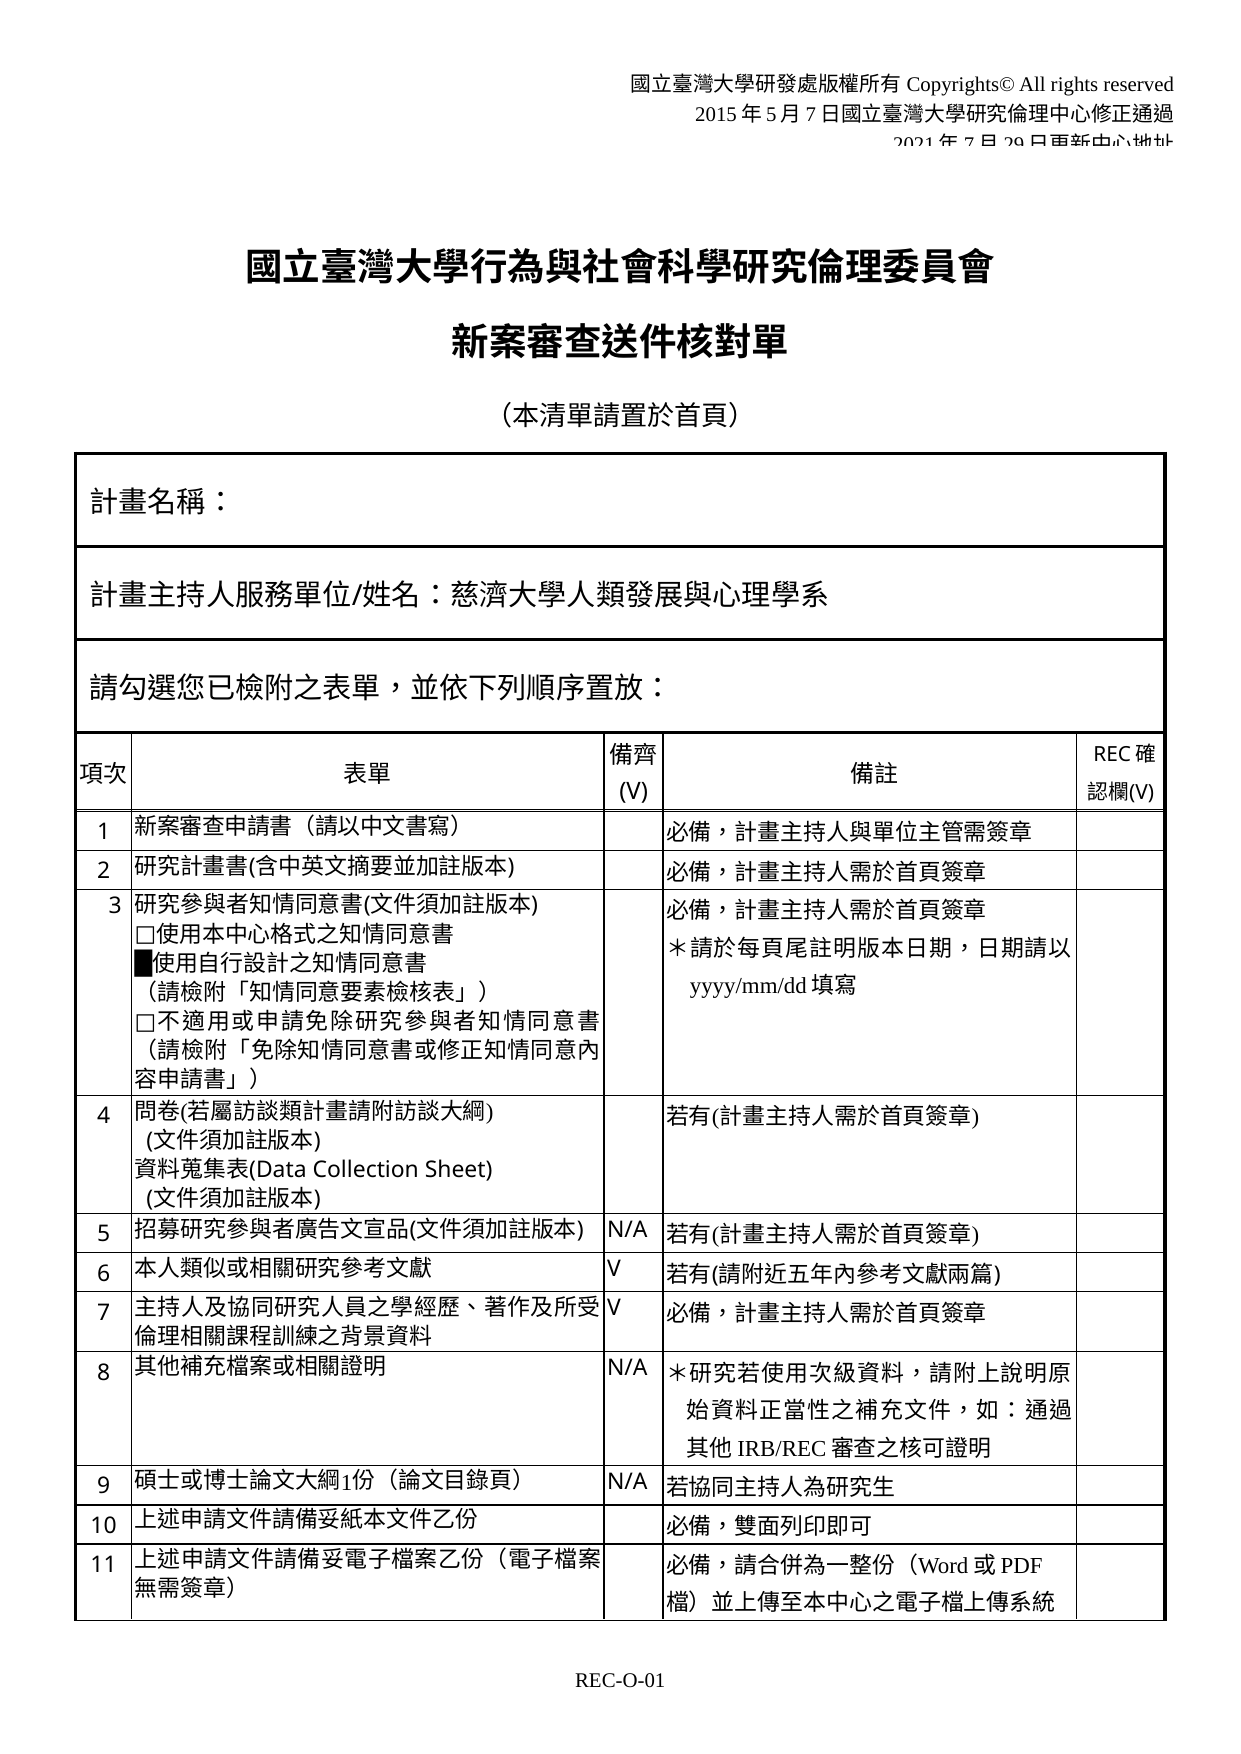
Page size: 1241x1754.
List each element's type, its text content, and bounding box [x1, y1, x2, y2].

table_cell 7 [77, 1292, 131, 1351]
table_cell [1077, 1545, 1163, 1619]
table_cell V [605, 1253, 662, 1291]
table_cell 新案審查申請書（請以中文書寫） [132, 812, 603, 850]
table_cell [605, 851, 662, 889]
table_cell 6 [77, 1253, 131, 1291]
table_cell [605, 1545, 662, 1619]
table_cell [1077, 1253, 1163, 1291]
table_cell 必備，計畫主持人需於首頁簽章 ＊請於每頁尾註明版本日期，日期請以yyyy/mm/dd填寫 [664, 890, 1076, 1094]
table_cell 若有(請附近五年內參考文獻兩篇) [664, 1253, 1076, 1291]
text （本清單請置於首頁） [59, 377, 1181, 452]
table_cell 必備，計畫主持人需於首頁簽章 [664, 851, 1076, 889]
table_cell 4 [77, 1096, 131, 1213]
table_cell [605, 890, 662, 1094]
table_cell 必備，請合併為一整份（Word或PDF檔）並上傳至本中心之電子檔上傳系統 [664, 1545, 1076, 1619]
table_cell 研究計畫書(含中英文摘要並加註版本) [132, 851, 603, 889]
table_cell N/A [605, 1466, 662, 1504]
table_cell N/A [605, 1352, 662, 1465]
table_cell 1 [77, 812, 131, 850]
table_cell 問卷(若屬訪談類計畫請附訪談大綱) (文件須加註版本) 資料蒐集表(Data Collection Sheet) (文件須加註版本) [132, 1096, 603, 1213]
table_cell V [605, 1292, 662, 1351]
table_cell [605, 812, 662, 850]
table_cell 必備，計畫主持人與單位主管需簽章 [664, 812, 1076, 850]
text 國立臺灣大學行為與社會科學研究倫理委員會 [59, 227, 1181, 302]
table_cell [605, 1506, 662, 1543]
text 2021年7月29日更新中心地址 [567, 127, 1174, 146]
table_header 計畫名稱： [77, 455, 1163, 545]
table_cell 5 [77, 1214, 131, 1252]
table_cell 若有(計畫主持人需於首頁簽章) [664, 1214, 1076, 1252]
table_cell ＊研究若使用次級資料，請附上說明原始資料正當性之補充文件，如：通過其他IRB/REC審查之核可證明 [664, 1352, 1076, 1465]
table_cell 表單 [132, 734, 603, 809]
table_cell 碩士或博士論文大綱1份（論文目錄頁） [132, 1466, 603, 1504]
table_cell 其他補充檔案或相關證明 [132, 1352, 603, 1465]
text 新案審查送件核對單 [59, 302, 1181, 377]
table_cell 必備，雙面列印即可 [664, 1506, 1076, 1543]
table_cell [1077, 1506, 1163, 1543]
table_cell [1077, 1214, 1163, 1252]
table_cell 若有(計畫主持人需於首頁簽章) [664, 1096, 1076, 1213]
table_cell 2 [77, 851, 131, 889]
table_cell [1077, 890, 1163, 1094]
table_cell [1077, 851, 1163, 889]
table_cell 招募研究參與者廣告文宣品(文件須加註版本) [132, 1214, 603, 1252]
table_cell [1077, 1096, 1163, 1213]
table_cell 本人類似或相關研究參考文獻 [132, 1253, 603, 1291]
table_cell N/A [605, 1214, 662, 1252]
text 2015年5月7日國立臺灣大學研究倫理中心修正通過 [567, 97, 1174, 127]
table_cell [1077, 1352, 1163, 1465]
table_cell [1077, 1466, 1163, 1504]
table_cell 11 [77, 1545, 131, 1619]
table_cell 研究參與者知情同意書(文件須加註版本) □使用本中心格式之知情同意書 █使用自行設計之知情同意書 （請檢附「知情同意要素檢核表」） □不適用或申請免除研究參與者知情同意書（請檢附「免除知情同意書或修正知情同意內容申請書」） [132, 890, 603, 1094]
table_cell 上述申請文件請備妥紙本文件乙份 [132, 1506, 603, 1543]
table_cell 備齊(V) [605, 734, 662, 809]
table_cell 主持人及協同研究人員之學經歷、著作及所受倫理相關課程訓練之背景資料 [132, 1292, 603, 1351]
text 國立臺灣大學研發處版權所有 Copyrights© All rights reserved [567, 67, 1174, 97]
table_cell 10 [77, 1506, 131, 1543]
table_cell 項次 [77, 734, 131, 809]
table_cell [1077, 1292, 1163, 1351]
table_cell REC確認欄(V) [1077, 734, 1163, 809]
table_cell [1077, 812, 1163, 850]
table_cell 8 [77, 1352, 131, 1465]
table_cell 計畫主持人服務單位/姓名：慈濟大學人類發展與心理學系 [77, 548, 1163, 638]
table_cell 上述申請文件請備妥電子檔案乙份（電子檔案無需簽章） [132, 1545, 603, 1619]
table_cell 若協同主持人為研究生 [664, 1466, 1076, 1504]
table_cell [605, 1096, 662, 1213]
table_cell 請勾選您已檢附之表單，並依下列順序置放： [77, 641, 1163, 731]
table_cell 必備，計畫主持人需於首頁簽章 [664, 1292, 1076, 1351]
table_cell 3 [77, 890, 131, 1094]
table_cell 9 [77, 1466, 131, 1504]
table_cell 備註 [664, 734, 1076, 809]
